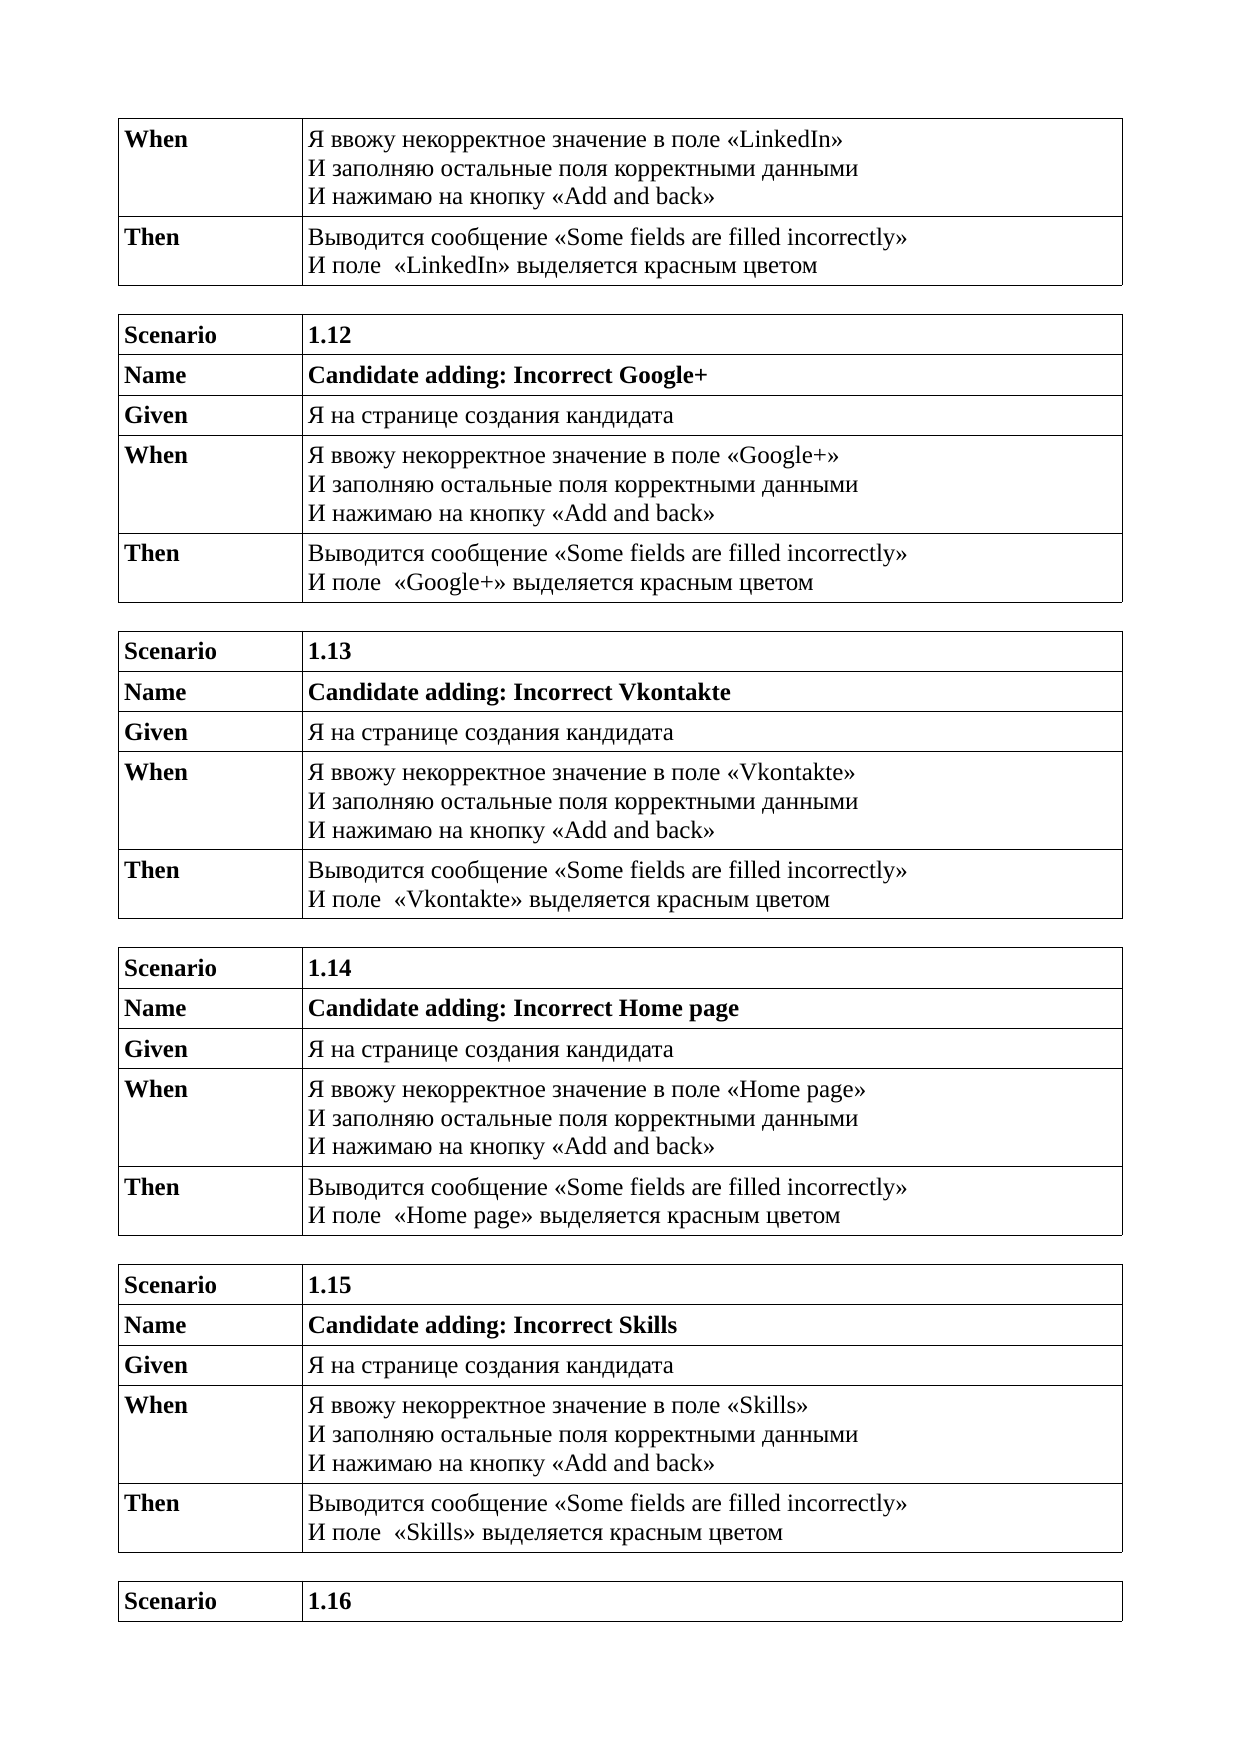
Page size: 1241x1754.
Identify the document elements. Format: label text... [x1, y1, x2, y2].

table_cell Given [119, 1029, 302, 1068]
table_cell Given [119, 1346, 302, 1385]
table_cell Then [119, 850, 302, 918]
table_cell Given [119, 712, 302, 751]
table_cell When [119, 436, 302, 533]
table_cell Name [119, 989, 302, 1028]
table_cell Выводится сообщение «Some fields are filled incorrectly» И поле «LinkedIn» выделяется красным цветом [303, 217, 1122, 285]
table_cell Candidate adding: Incorrect Google+ [303, 355, 1122, 394]
table_header 1.15 [303, 1265, 1122, 1304]
table_cell Я ввожу некорректное значение в поле «Home page» И заполняю остальные поля корректными данными И нажимаю на кнопку «Add and back» [303, 1069, 1122, 1166]
table_header 1.12 [303, 315, 1122, 354]
table_cell Then [119, 217, 302, 285]
table_cell Then [119, 1167, 302, 1235]
table_cell Candidate adding: Incorrect Skills [303, 1305, 1122, 1344]
table_cell Name [119, 672, 302, 711]
table_cell Выводится сообщение «Some fields are filled incorrectly» И поле «Skills» выделяется красным цветом [303, 1484, 1122, 1552]
table_cell Я ввожу некорректное значение в поле «Skills» И заполняю остальные поля корректными данными И нажимаю на кнопку «Add and back» [303, 1386, 1122, 1483]
table_header Scenario [119, 315, 302, 354]
table_cell Я на странице создания кандидата [303, 712, 1122, 751]
table_header 1.13 [303, 632, 1122, 671]
table_cell Я на странице создания кандидата [303, 1029, 1122, 1068]
table_header 1.14 [303, 948, 1122, 987]
table_cell Выводится сообщение «Some fields are filled incorrectly» И поле «Home page» выделяется красным цветом [303, 1167, 1122, 1235]
table_cell Given [119, 396, 302, 435]
table_cell Then [119, 534, 302, 602]
table_cell When [119, 752, 302, 849]
table_cell Name [119, 355, 302, 394]
table_cell Я на странице создания кандидата [303, 396, 1122, 435]
table_cell When [119, 1069, 302, 1166]
table_cell Candidate adding: Incorrect Home page [303, 989, 1122, 1028]
table_cell Выводится сообщение «Some fields are filled incorrectly» И поле «Vkontakte» выделяется красным цветом [303, 850, 1122, 918]
table_cell Name [119, 1305, 302, 1344]
table_header Scenario [119, 948, 302, 987]
table_cell Then [119, 1484, 302, 1552]
table_cell Я ввожу некорректное значение в поле «Vkontakte» И заполняю остальные поля корректными данными И нажимаю на кнопку «Add and back» [303, 752, 1122, 849]
table_cell When [119, 1386, 302, 1483]
table_header Scenario [119, 632, 302, 671]
table_cell Я на странице создания кандидата [303, 1346, 1122, 1385]
table_cell Candidate adding: Incorrect Vkontakte [303, 672, 1122, 711]
table_cell Я ввожу некорректное значение в поле «Google+» И заполняю остальные поля корректными данными И нажимаю на кнопку «Add and back» [303, 436, 1122, 533]
table_header 1.16 [303, 1582, 1122, 1621]
table_cell Выводится сообщение «Some fields are filled incorrectly» И поле «Google+» выделяется красным цветом [303, 534, 1122, 602]
table_header Scenario [119, 1265, 302, 1304]
table_header Scenario [119, 1582, 302, 1621]
table_cell When [119, 119, 302, 216]
table_cell Я ввожу некорректное значение в поле «LinkedIn» И заполняю остальные поля корректными данными И нажимаю на кнопку «Add and back» [303, 119, 1122, 216]
